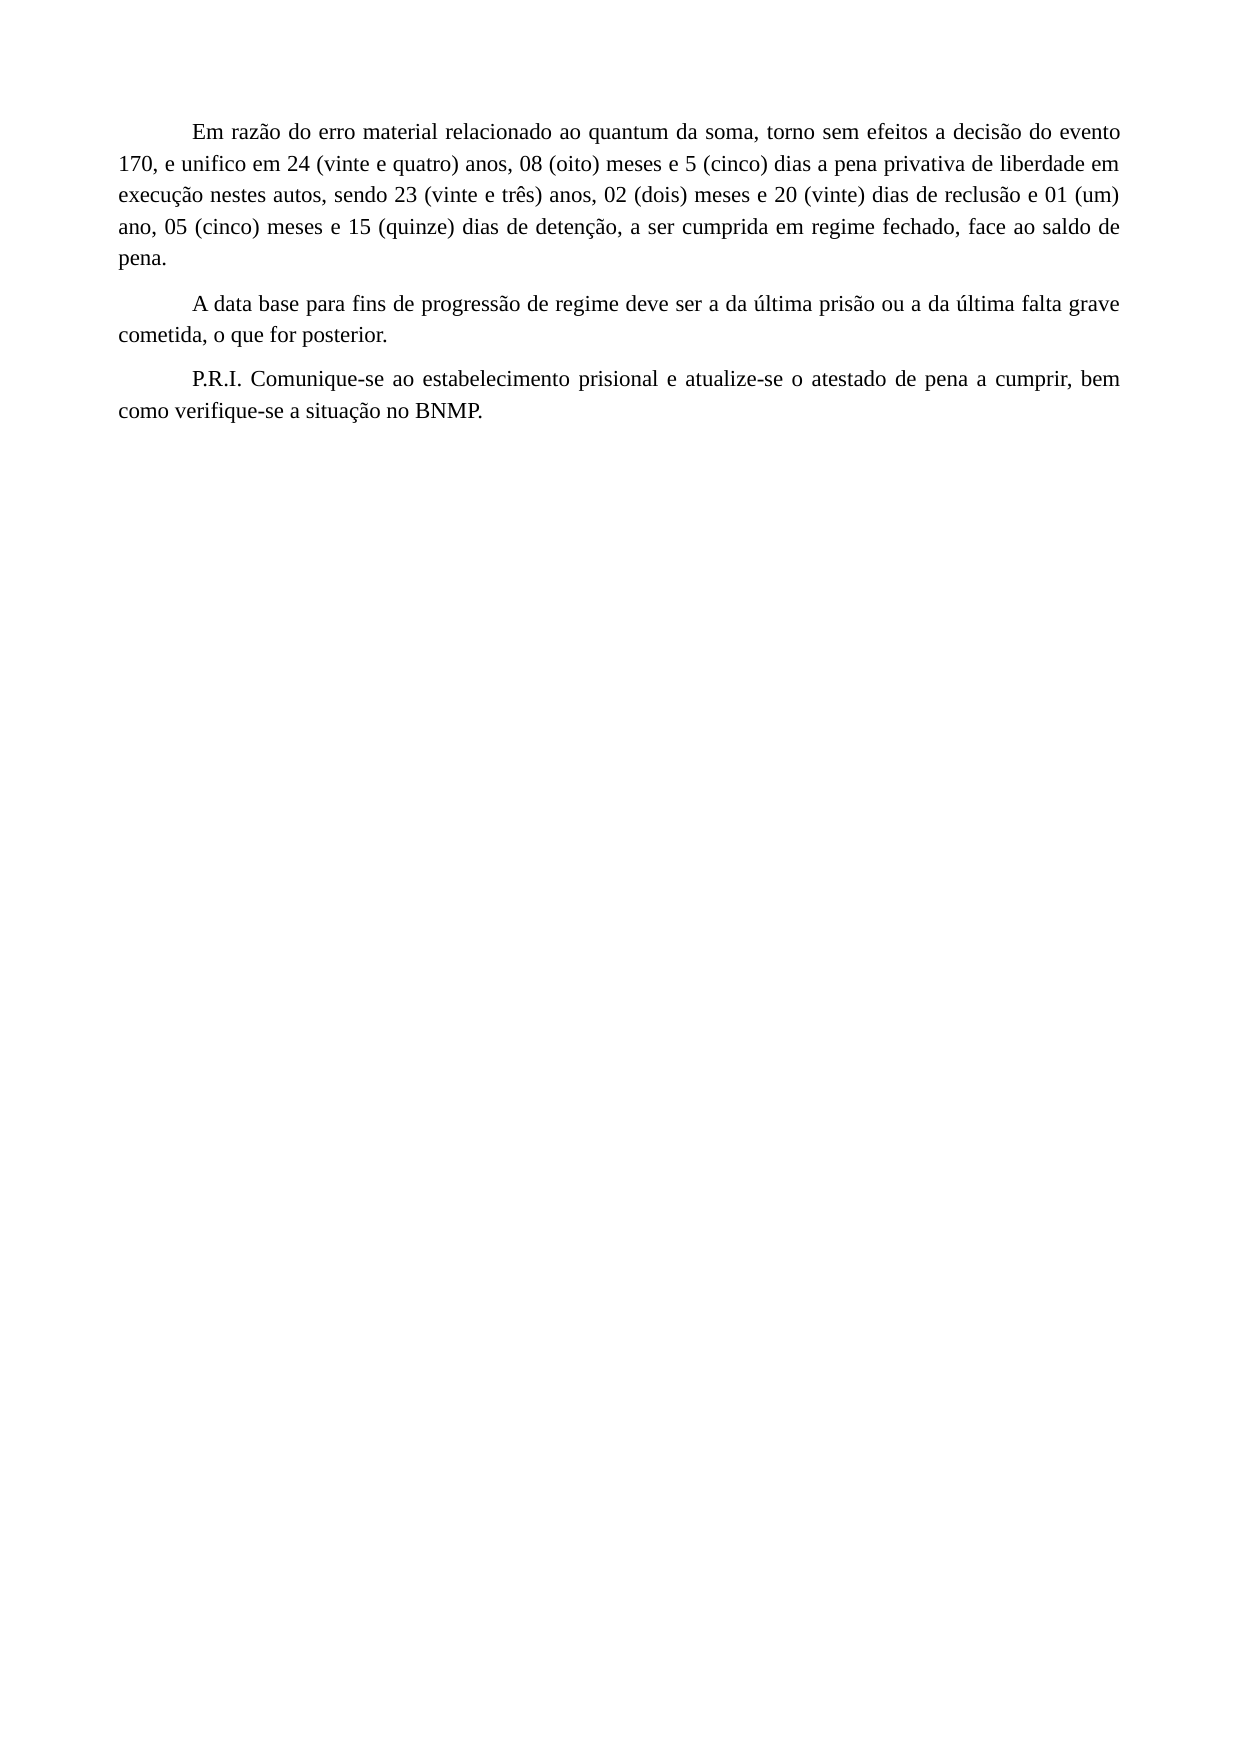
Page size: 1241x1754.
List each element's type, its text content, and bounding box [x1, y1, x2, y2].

text Em razão do erro material relacionado ao quantum da soma, torno sem efeitos a decisão do evento 170, e unifico em 24 (vinte e quatro) anos, 08 (oito) meses e 5 (cinco) dias a pena privativa de liberdade em execução nestes autos, sendo 23 (vinte e três) anos, 02 (dois) meses e 20 (vinte) dias de reclusão e 01 (um) ano, 05 (cinco) meses e 15 (quinze) dias de detenção, a ser cumprida em regime fechado, face ao saldo de pena. [118, 118, 1122, 271]
text P.R.I. Comunique-se ao estabelecimento prisional e atualize-se o atestado de pena a cumprir, bem como verifique-se a situação no BNMP. [118, 366, 1122, 423]
text A data base para fins de progressão de regime deve ser a da última prisão ou a da última falta grave cometida, o que for posterior. [118, 291, 1122, 347]
